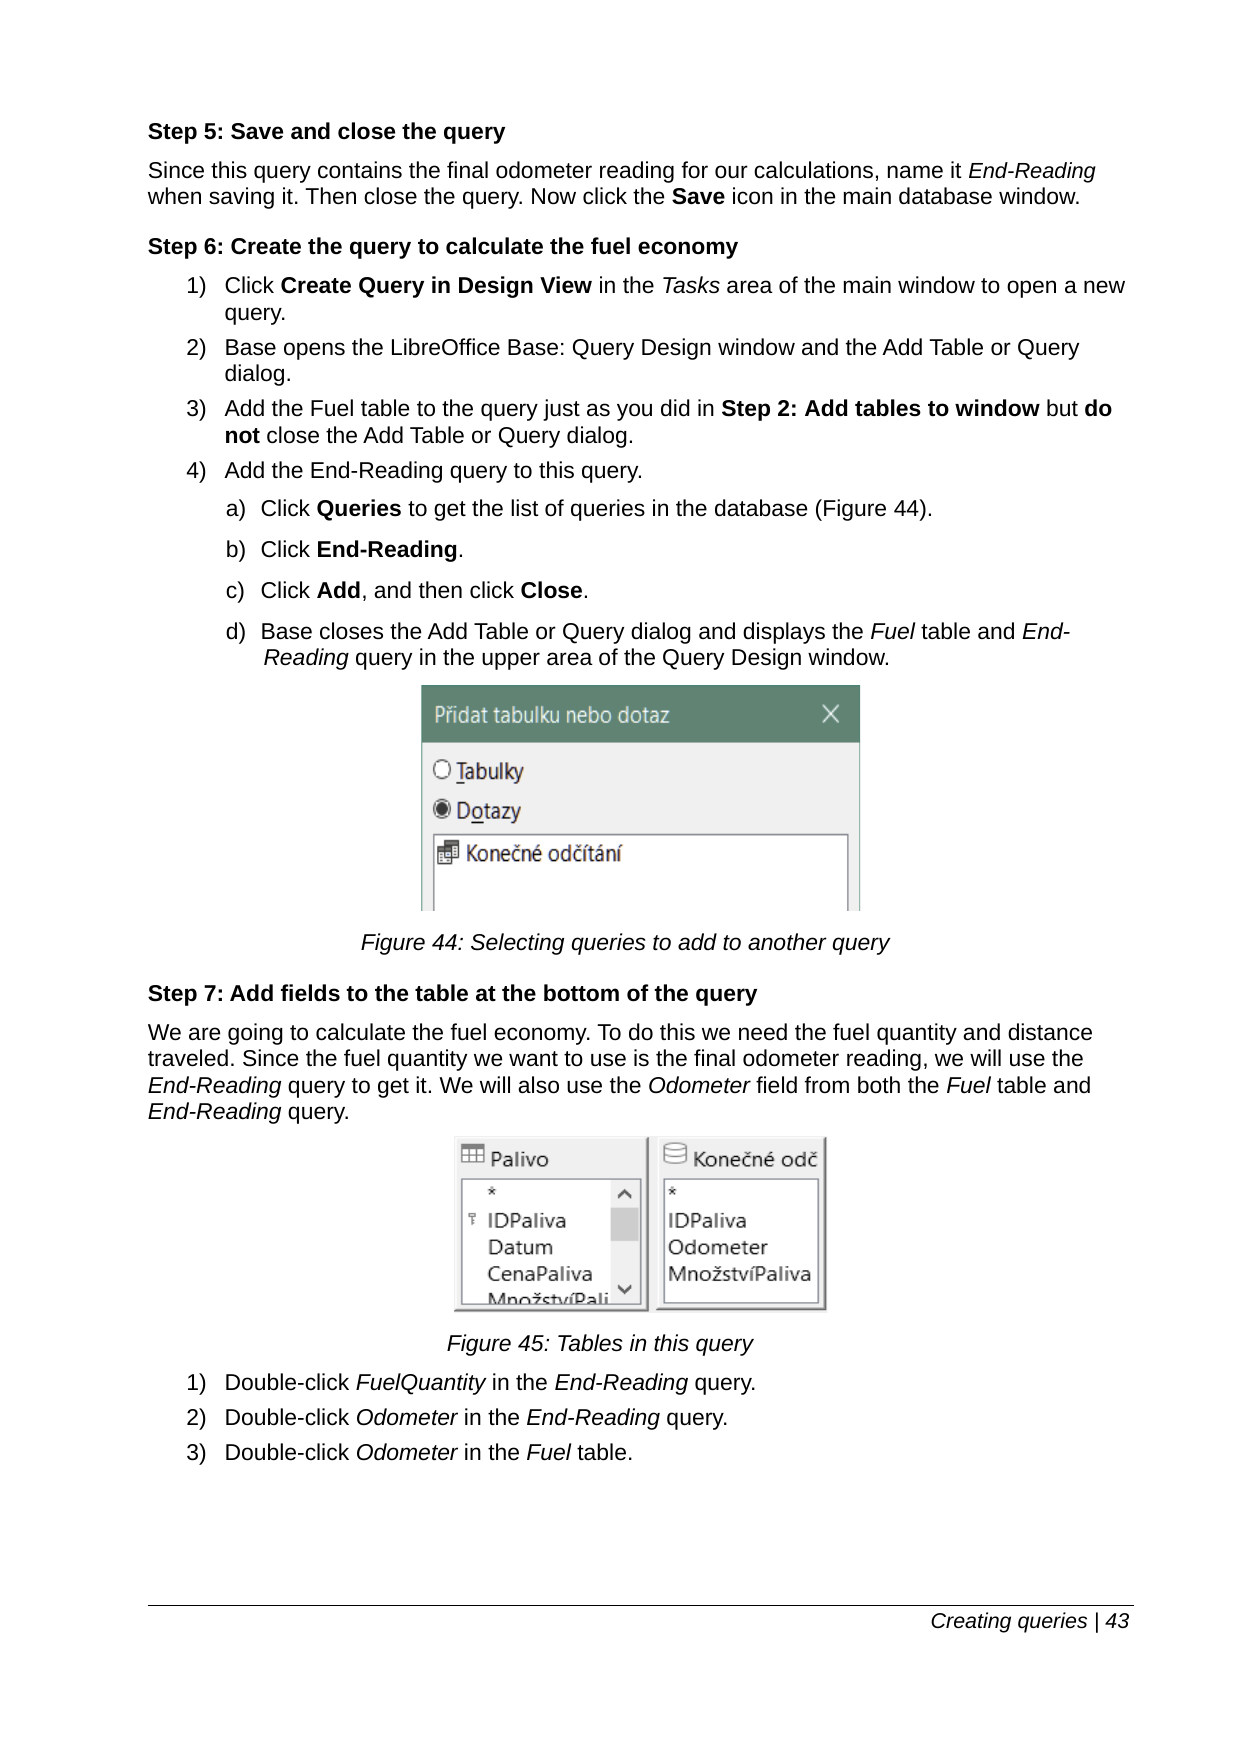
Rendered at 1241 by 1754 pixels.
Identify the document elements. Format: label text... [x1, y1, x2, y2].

list Base opens the LibreOffice Base: Query Design window and the Add Table or Query dialog. [207, 334, 1134, 386]
list Base closes the Add Table or Query dialog and displays the Fuel table and End-Reading query in the upper area of the Query Design window. [223, 615, 1134, 674]
text We are going to calculate the fuel economy. To do this we need the fuel quantity and distance traveled. Since the fuel quantity we want to use is the final odometer reading, we will use the End-Reading query to get it. We will also use the Odometer field from both the Fuel table and End-Reading query. [148, 1019, 1134, 1124]
list Add the End-Reading query to this query. [207, 457, 1134, 483]
text Since this query contains the final odometer reading for our calculations, name it End-Reading when saving it. Then close the query. Now click the Save icon in the main database window. [148, 157, 1134, 210]
list Double-click Odometer in the Fuel table. [207, 1439, 1134, 1466]
list Add the Fuel table to the query just as you did in Step 2: Add tables to window but do not close the Add Table or Query dialog. [207, 395, 1134, 448]
list Double-click FuelQuantity in the End-Reading query. [207, 1369, 1134, 1395]
list Double-click Odometer in the End-Reading query. [207, 1404, 1134, 1430]
picture [454, 1136, 828, 1313]
text Figure 44: Selecting queries to add to another query [361, 929, 921, 955]
list Click Create Query in Design View in the Tasks area of the main window to open a new query. [207, 272, 1134, 325]
text Step 6: Create the query to calculate the fuel economy [148, 233, 1134, 260]
text Step 5: Save and close the query [148, 118, 1134, 144]
list Click Add, and then click Close. [223, 574, 1134, 606]
list Click Queries to get the list of queries in the database (Figure 44). [223, 492, 1134, 524]
text Step 7: Add fields to the table at the bottom of the query [148, 980, 1134, 1006]
picture [421, 685, 861, 911]
text Figure 45: Tables in this query [447, 1330, 835, 1357]
list Click End-Reading. [223, 533, 1134, 565]
